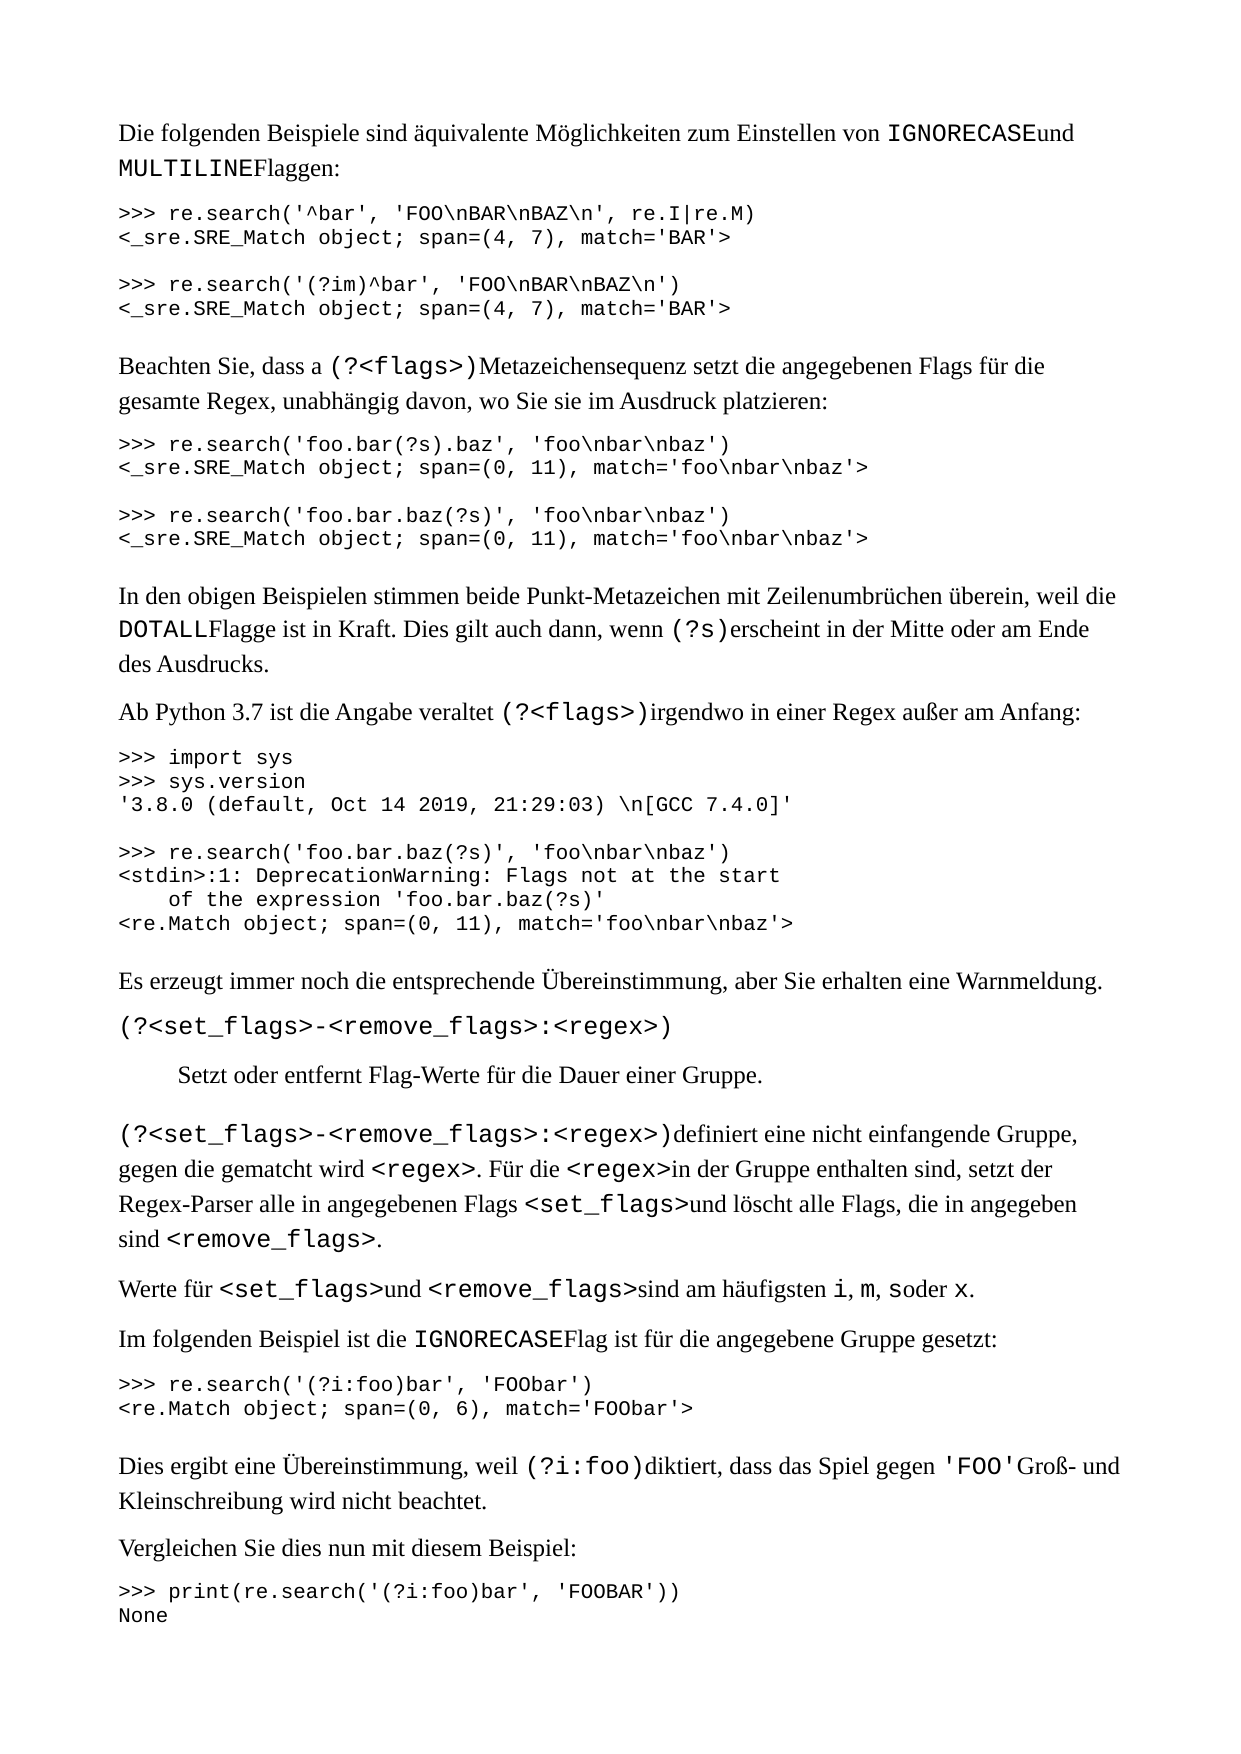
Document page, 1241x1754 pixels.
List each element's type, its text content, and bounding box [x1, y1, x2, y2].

text >>> re.search('foo.bar(?s).baz', 'foo\nbar\nbaz') [118, 434, 1122, 457]
text (?<set_flags>-<remove_flags>:<regex>) [118, 1013, 1122, 1042]
text >>> sys.version [118, 771, 1122, 794]
text >>> re.search('foo.bar.baz(?s)', 'foo\nbar\nbaz') [118, 842, 1122, 865]
text <re.Match object; span=(0, 11), match='foo\nbar\nbaz'> [118, 913, 1122, 936]
text Ab Python 3.7 ist die Angabe veraltet (?<flags>)irgendwo in einer Regex außer am Anfang: [118, 697, 1122, 728]
text Die folgenden Beispiele sind äquivalente Möglichkeiten zum Einstellen von IGNORECASEund MULTILINEFlaggen: [118, 118, 1122, 184]
text >>> re.search('foo.bar.baz(?s)', 'foo\nbar\nbaz') [118, 504, 1122, 528]
text None [118, 1605, 1122, 1628]
text (?<set_flags>-<remove_flags>:<regex>)definiert eine nicht einfangende Gruppe, gegen die gematcht wird <regex>. Für die <regex>in der Gruppe enthalten sind, setzt der Regex-Parser alle in angegebenen Flags <set_flags>und löscht alle Flags, die in angegeben sind <remove_flags>. [118, 1119, 1122, 1255]
text >>> re.search('^bar', 'FOO\nBAR\nBAZ\n', re.I|re.M) [118, 203, 1122, 227]
text Beachten Sie, dass a (?<flags>)Metazeichensequenz setzt die angegebenen Flags für die gesamte Regex, unabhängig davon, wo Sie sie im Ausdruck platzieren: [118, 351, 1122, 415]
text <stdin>:1: DeprecationWarning: Flags not at the start [118, 865, 1122, 889]
text >>> print(re.search('(?i:foo)bar', 'FOOBAR')) [118, 1581, 1122, 1605]
text >>> re.search('(?im)^bar', 'FOO\nBAR\nBAZ\n') [118, 274, 1122, 298]
text <_sre.SRE_Match object; span=(0, 11), match='foo\nbar\nbaz'> [118, 457, 1122, 481]
text >>> import sys [118, 747, 1122, 771]
text Im folgenden Beispiel ist die IGNORECASEFlag ist für die angegebene Gruppe gesetzt: [118, 1324, 1122, 1355]
text <_sre.SRE_Match object; span=(0, 11), match='foo\nbar\nbaz'> [118, 528, 1122, 552]
text of the expression 'foo.bar.baz(?s)' [118, 889, 1122, 913]
text >>> re.search('(?i:foo)bar', 'FOObar') [118, 1374, 1122, 1398]
text In den obigen Beispielen stimmen beide Punkt-Metazeichen mit Zeilenumbrüchen überein, weil die DOTALLFlagge ist in Kraft. Dies gilt auch dann, wenn (?s)erscheint in der Mitte oder am Ende des Ausdrucks. [118, 581, 1122, 678]
text '3.8.0 (default, Oct 14 2019, 21:29:03) \n[GCC 7.4.0]' [118, 794, 1122, 818]
text Setzt oder entfernt Flag-Werte für die Dauer einer Gruppe. [177, 1060, 1063, 1089]
text Vergleichen Sie dies nun mit diesem Beispiel: [118, 1533, 1122, 1562]
text Es erzeugt immer noch die entsprechende Übereinstimmung, aber Sie erhalten eine Warnmeldung. [118, 966, 1122, 994]
text Dies ergibt eine Übereinstimmung, weil (?i:foo)diktiert, dass das Spiel gegen 'FOO'Groß- und Kleinschreibung wird nicht beachtet. [118, 1451, 1122, 1514]
text <re.Match object; span=(0, 6), match='FOObar'> [118, 1398, 1122, 1421]
text <_sre.SRE_Match object; span=(4, 7), match='BAR'> [118, 227, 1122, 251]
text Werte für <set_flags>und <remove_flags>sind am häufigsten i, m, soder x. [118, 1274, 1122, 1305]
text <_sre.SRE_Match object; span=(4, 7), match='BAR'> [118, 298, 1122, 321]
